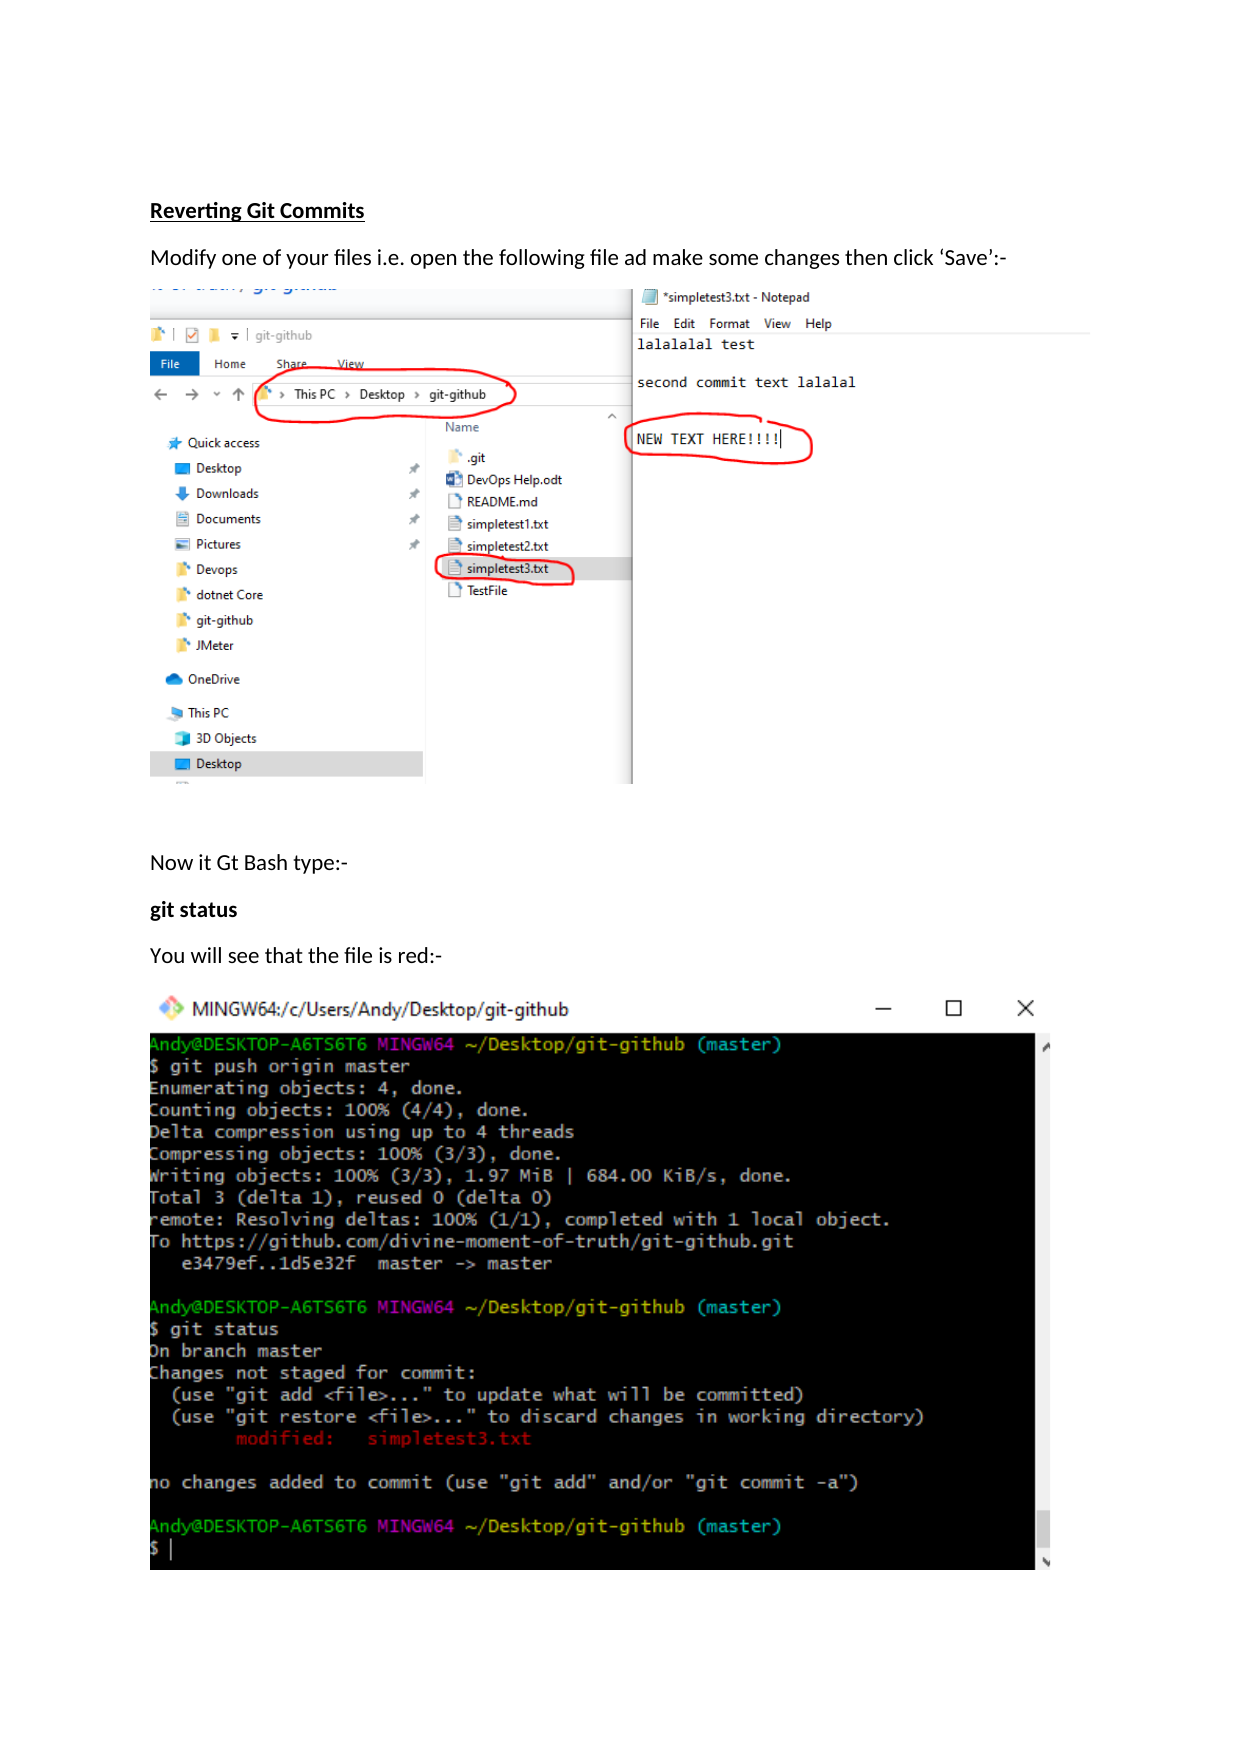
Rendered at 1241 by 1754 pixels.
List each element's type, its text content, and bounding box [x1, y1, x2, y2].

text Now it Gt Bash type:- [150, 848, 1090, 877]
text Modify one of your files i.e. open the following file ad make some changes then click ‘Save’:- [150, 243, 1090, 271]
text git status [150, 895, 1090, 923]
text Reverting Git Commits [150, 197, 1090, 224]
text You will see that the file is red:- [150, 942, 1090, 970]
